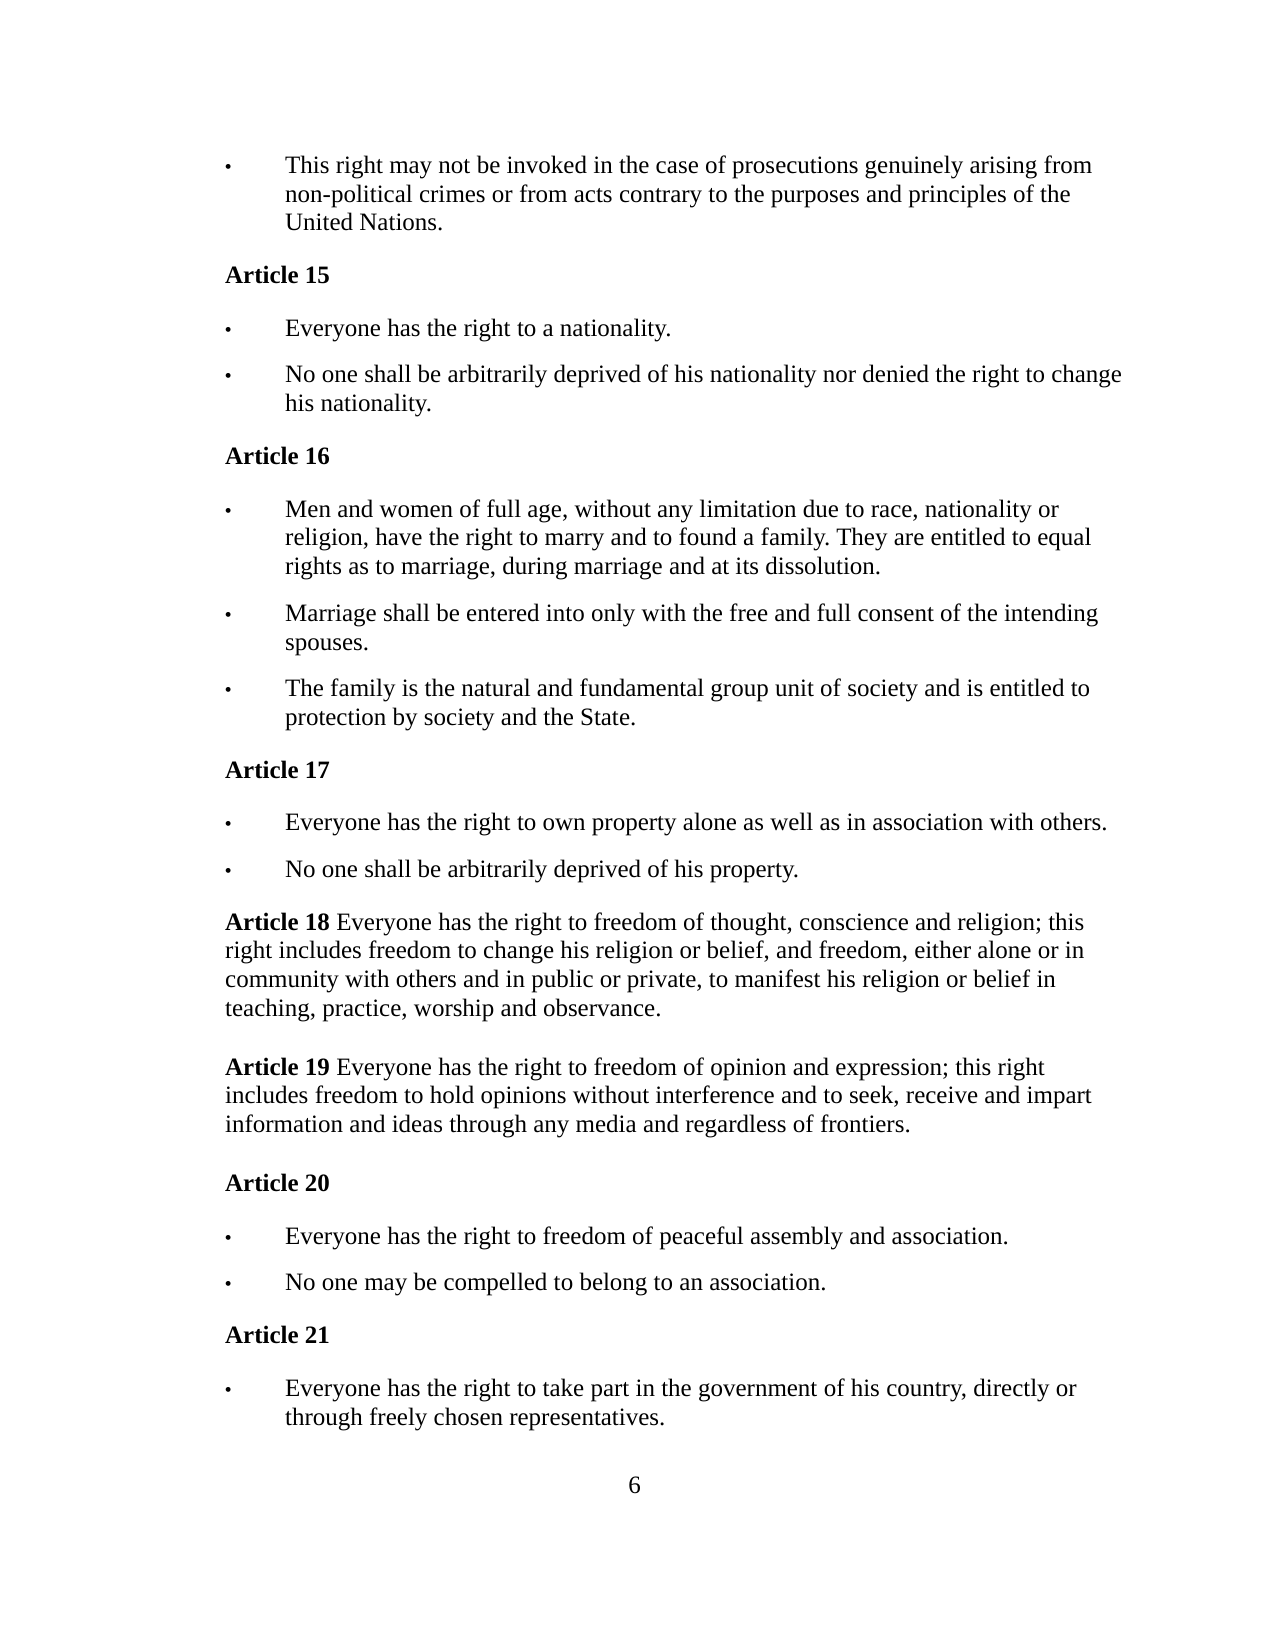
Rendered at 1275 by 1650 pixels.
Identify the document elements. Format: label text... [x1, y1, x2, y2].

list Everyone has the right to own property alone as well as in association with others. [225, 807, 1125, 836]
text Article 17 [225, 755, 1125, 783]
text Article 20 [225, 1168, 1125, 1197]
text Article 19 Everyone has the right to freedom of opinion and expression; this right includes freedom to hold opinions without interference and to seek, receive and impart information and ideas through any media and regardless of frontiers. [225, 1052, 1125, 1138]
text Article 18 Everyone has the right to freedom of thought, conscience and religion; this right includes freedom to change his religion or belief, and freedom, either alone or in community with others and in public or private, to manifest his religion or belief in teaching, practice, worship and observance. [225, 907, 1125, 1022]
list Everyone has the right to take part in the government of his country, directly or through freely chosen representatives. [225, 1373, 1125, 1430]
text Article 21 [225, 1320, 1125, 1349]
list This right may not be invoked in the case of prosecutions genuinely arising from non‐political crimes or from acts contrary to the purposes and principles of the United Nations. [225, 150, 1125, 236]
list Marriage shall be entered into only with the free and full consent of the intending spouses. [225, 598, 1125, 655]
text Article 15 [225, 260, 1125, 289]
list No one shall be arbitrarily deprived of his nationality nor denied the right to change his nationality. [225, 359, 1125, 417]
text Article 16 [225, 441, 1125, 470]
list Everyone has the right to a nationality. [225, 313, 1125, 342]
list The family is the natural and fundamental group unit of society and is entitled to protection by society and the State. [225, 673, 1125, 731]
list No one may be compelled to belong to an association. [225, 1267, 1125, 1296]
list Men and women of full age, without any limitation due to race, nationality or religion, have the right to marry and to found a family. They are entitled to equal rights as to marriage, during marriage and at its dissolution. [225, 494, 1125, 580]
list Everyone has the right to freedom of peaceful assembly and association. [225, 1221, 1125, 1249]
list No one shall be arbitrarily deprived of his property. [225, 854, 1125, 883]
